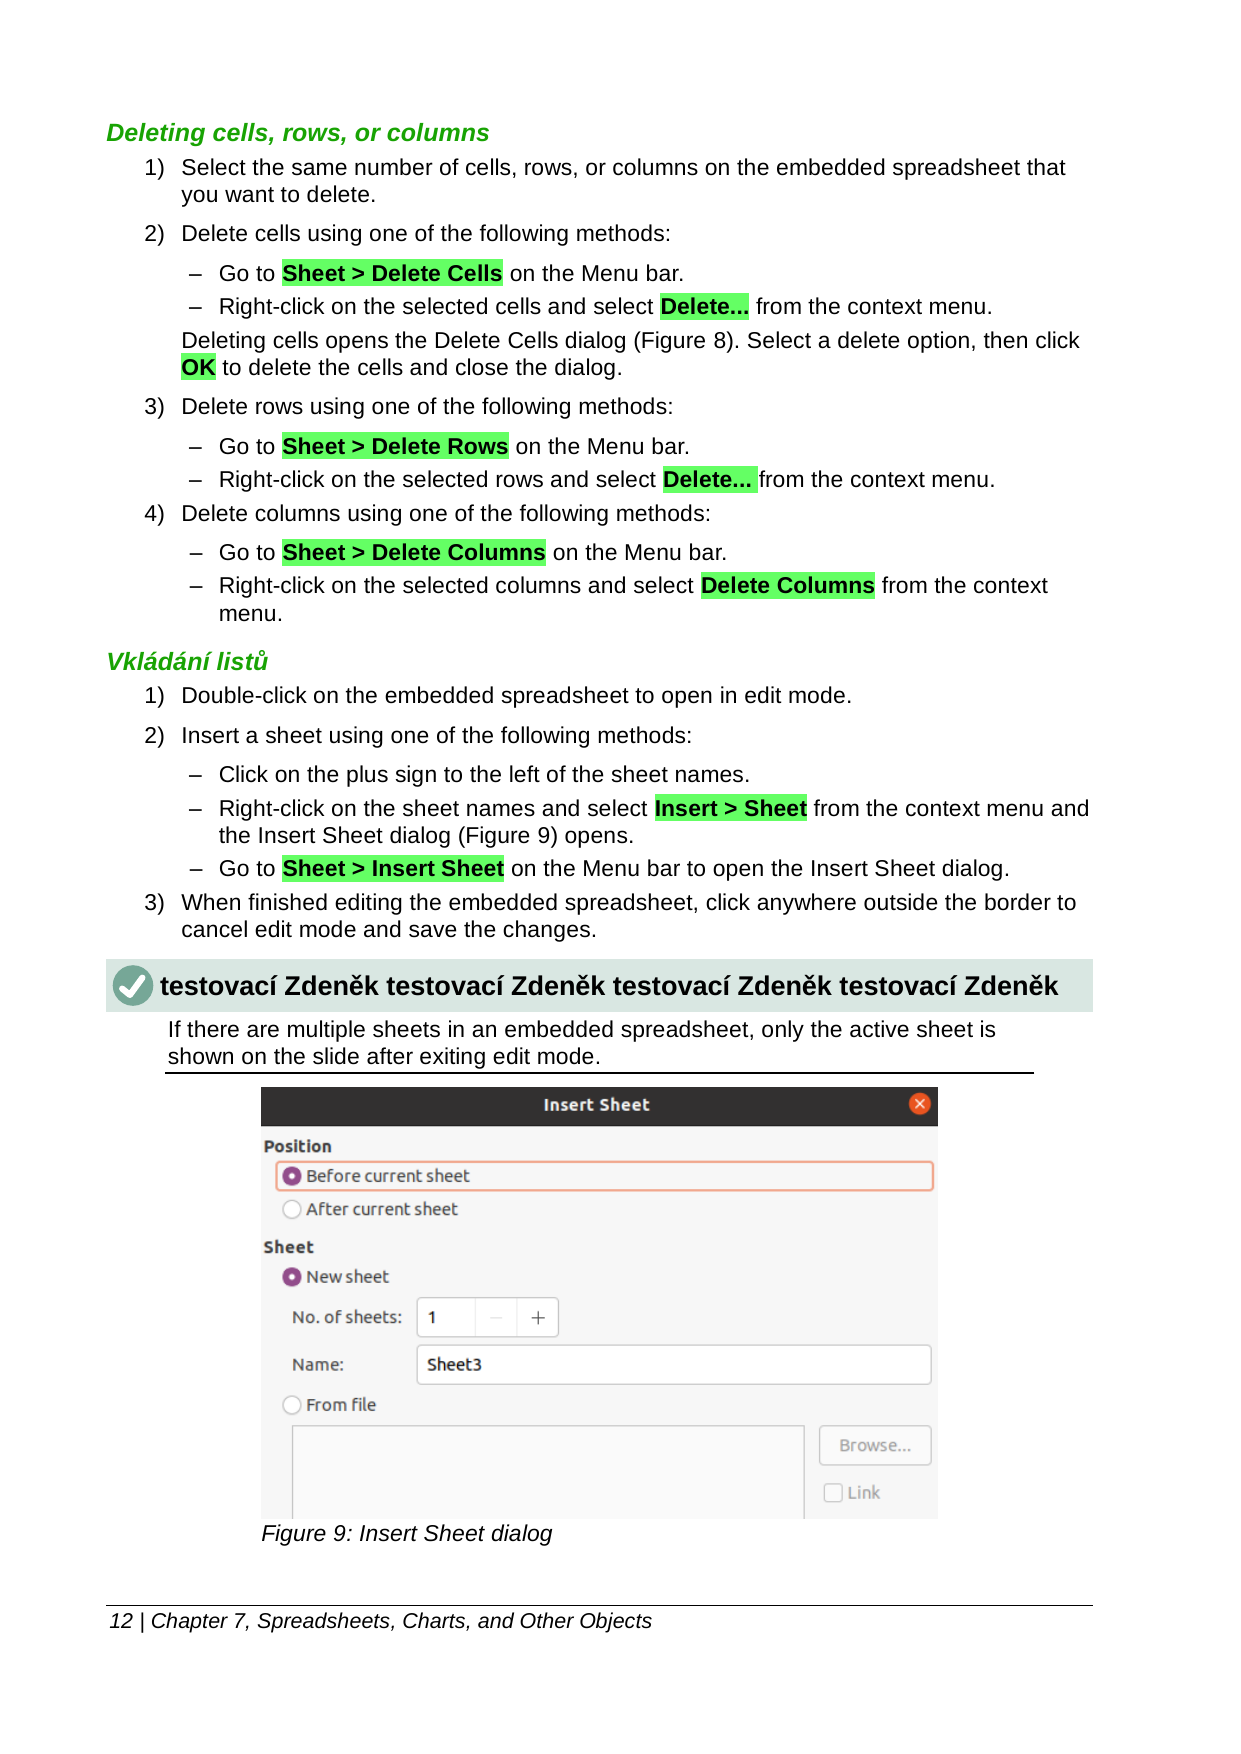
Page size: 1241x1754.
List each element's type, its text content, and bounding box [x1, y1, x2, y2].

list Insert a sheet using one of the following methods: [164, 721, 1093, 748]
list Click on the plus sign to the left of the sheet names. [189, 761, 1093, 788]
list Double-click on the embedded spreadsheet to open in edit mode. [164, 682, 1093, 709]
list Select the same number of cells, rows, or columns on the embedded spreadsheet that you want to delete. [164, 153, 1093, 207]
list Delete columns using one of the following methods: [164, 499, 1093, 526]
list Delete cells using one of the following methods: [164, 220, 1093, 247]
list Go to Sheet > Delete Cells on the Menu bar. [503, 259, 1093, 286]
picture [261, 1087, 938, 1519]
list When finished editing the embedded spreadsheet, click anywhere outside the border to cancel edit mode and save the changes. [164, 888, 1093, 942]
list Go to Sheet > Delete Cells on the Menu bar. [189, 259, 282, 286]
list Right-click on the selected cells and select Delete... from the context menu. [189, 293, 660, 320]
list Go to Sheet > Insert Sheet on the Menu bar to open the Insert Sheet dialog. [189, 854, 1093, 882]
list Right-click on the selected cells and select Delete... from the context menu. [749, 293, 1093, 320]
text If there are multiple sheets in an embedded spreadsheet, only the active sheet is shown on the slide after exiting edit mode. [164, 1012, 1034, 1074]
list Delete rows using one of the following methods: [164, 393, 1093, 420]
text Figure 9: Insert Sheet dialog [261, 1519, 938, 1546]
subtitle Deleting cells, rows, or columns [106, 118, 1093, 147]
subtitle testovací Zdeněk testovací Zdeněk testovací Zdeněk testovací Zdeněk [106, 959, 1093, 1012]
list Deleting cells opens the Delete Cells dialog (Figure 8). Select a delete option, then click OK to delete the cells and close the dialog. [181, 326, 1093, 380]
list Right-click on the selected columns and select Delete Columns from the context menu. [189, 572, 1093, 626]
list Go to Sheet > Delete Rows on the Menu bar. [189, 432, 282, 459]
list Right-click on the sheet names and select Insert > Sheet from the context menu and the Insert Sheet dialog (Figure 9) opens. [189, 794, 1093, 848]
subtitle Vkládání listů [106, 647, 1093, 676]
list Right-click on the selected rows and select Delete... from the context menu. [189, 466, 663, 493]
list Go to Sheet > Delete Rows on the Menu bar. [509, 432, 1093, 459]
list Go to Sheet > Delete Columns on the Menu bar. [189, 538, 1093, 566]
list Right-click on the selected rows and select Delete... from the context menu. [758, 466, 1093, 493]
